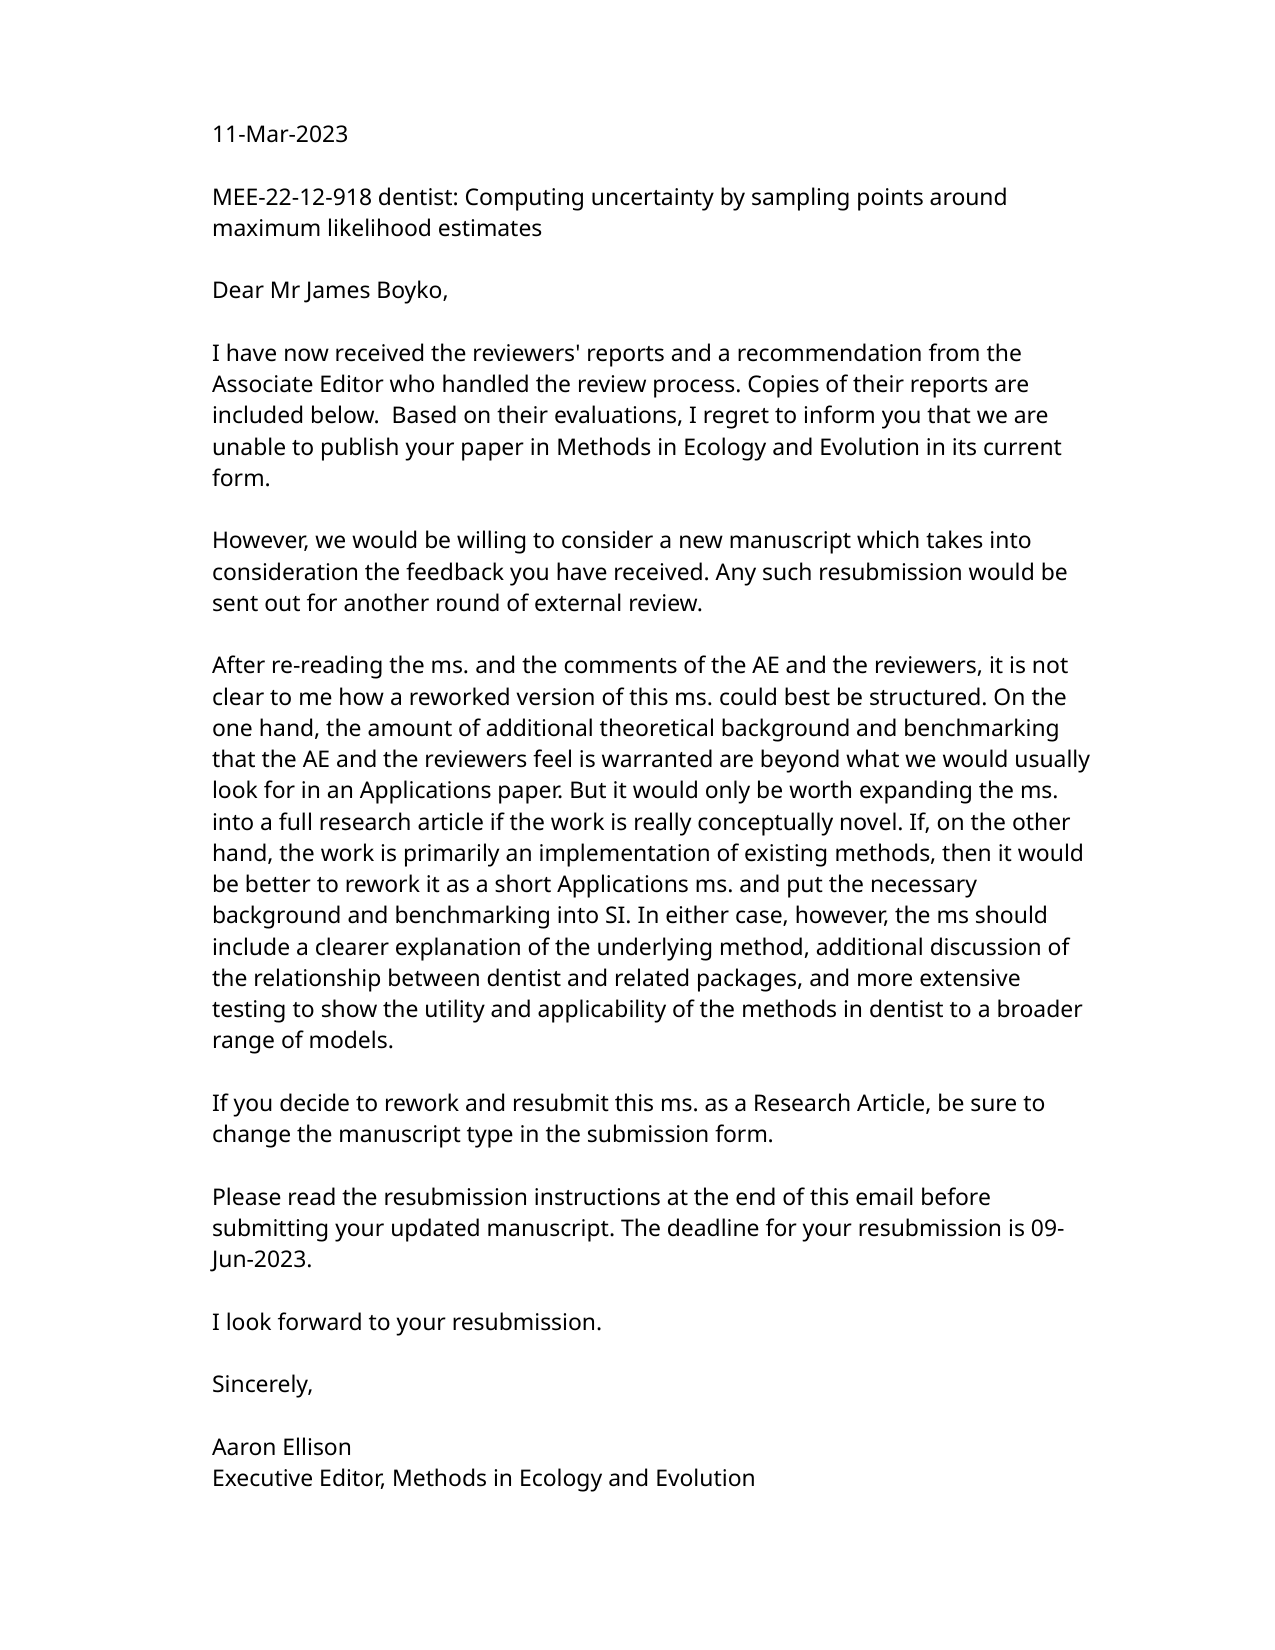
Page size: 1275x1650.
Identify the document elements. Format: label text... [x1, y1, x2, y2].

text 11-Mar-2023 MEE-22-12-918 dentist: Computing uncertainty by sampling points around maximum likelihood estimates Dear Mr James Boyko, I have now received the reviewers' reports and a recommendation from the Associate Editor who handled the review process. Copies of their reports are included below. Based on their evaluations, I regret to inform you that we are unable to publish your paper in Methods in Ecology and Evolution in its current form. However, we would be willing to consider a new manuscript which takes into consideration the feedback you have received. Any such resubmission would be sent out for another round of external review. After re-reading the ms. and the comments of the AE and the reviewers, it is not clear to me how a reworked version of this ms. could best be structured. On the one hand, the amount of additional theoretical background and benchmarking that the AE and the reviewers feel is warranted are beyond what we would usually look for in an Applications paper. But it would only be worth expanding the ms. into a full research article if the work is really conceptually novel. If, on the other hand, the work is primarily an implementation of existing methods, then it would be better to rework it as a short Applications ms. and put the necessary background and benchmarking into SI. In either case, however, the ms should include a clearer explanation of the underlying method, additional discussion of the relationship between dentist and related packages, and more extensive testing to show the utility and applicability of the methods in dentist to a broader range of models. If you decide to rework and resubmit this ms. as a Research Article, be sure to change the manuscript type in the submission form. Please read the resubmission instructions at the end of this email before submitting your updated manuscript. The deadline for your resubmission is 09-Jun-2023. I look forward to your resubmission. Sincerely, Aaron Ellison Executive Editor, Methods in Ecology and Evolution [212, 118, 1101, 1524]
